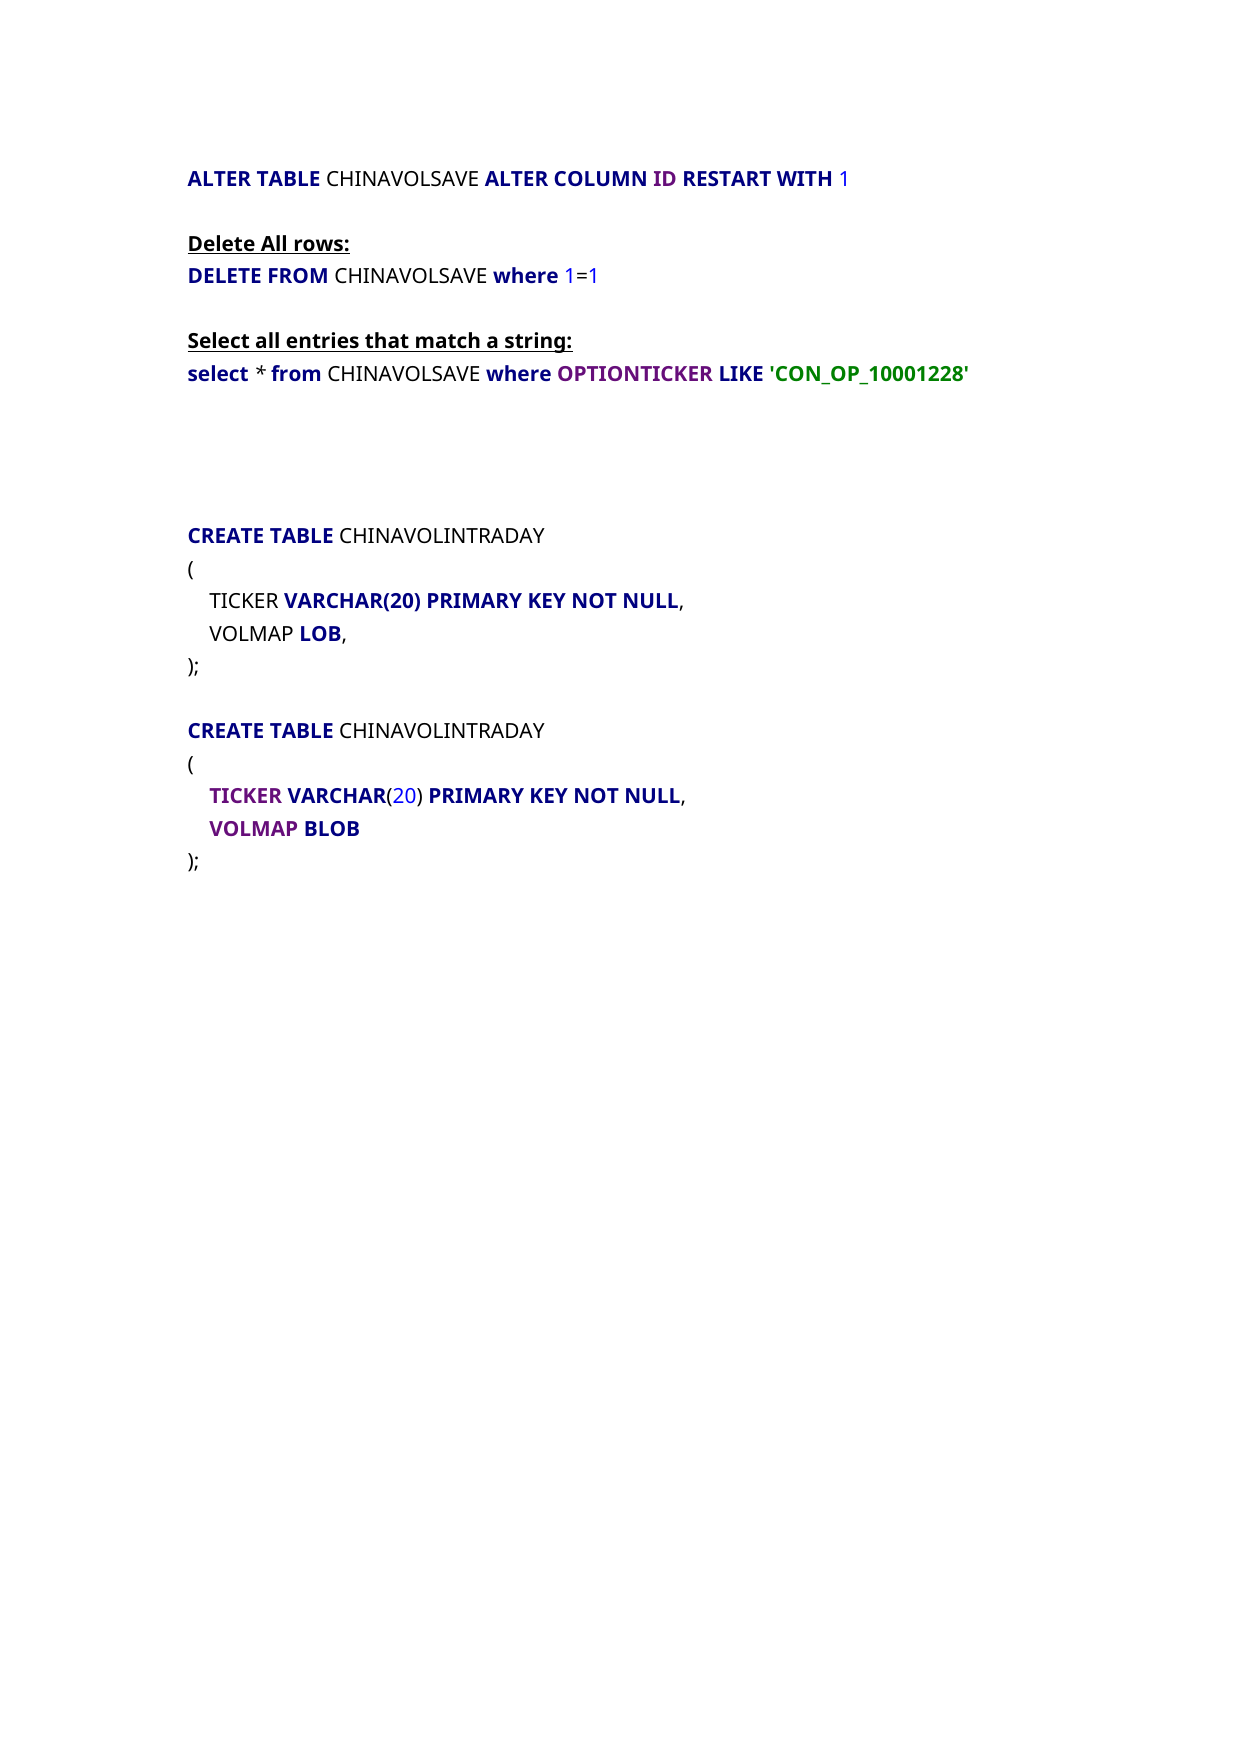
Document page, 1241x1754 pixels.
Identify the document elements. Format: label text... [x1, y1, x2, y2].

text ALTER TABLE CHINAVOLSAVE ALTER COLUMN ID RESTART WITH 1 [187, 162, 1053, 194]
text CREATE TABLE CHINAVOLINTRADAY ( TICKER VARCHAR(20) PRIMARY KEY NOT NULL, VOLMAP BLOB ); [187, 714, 1053, 877]
text CREATE TABLE CHINAVOLINTRADAY ( TICKER VARCHAR(20) PRIMARY KEY NOT NULL, VOLMAP LOB, ); [187, 519, 1053, 682]
text DELETE FROM CHINAVOLSAVE where 1=1 [187, 259, 1053, 292]
text select * from CHINAVOLSAVE where OPTIONTICKER LIKE 'CON_OP_10001228' [187, 357, 1053, 389]
text Delete All rows: [187, 227, 1053, 259]
text Select all entries that match a string: [187, 324, 1053, 357]
